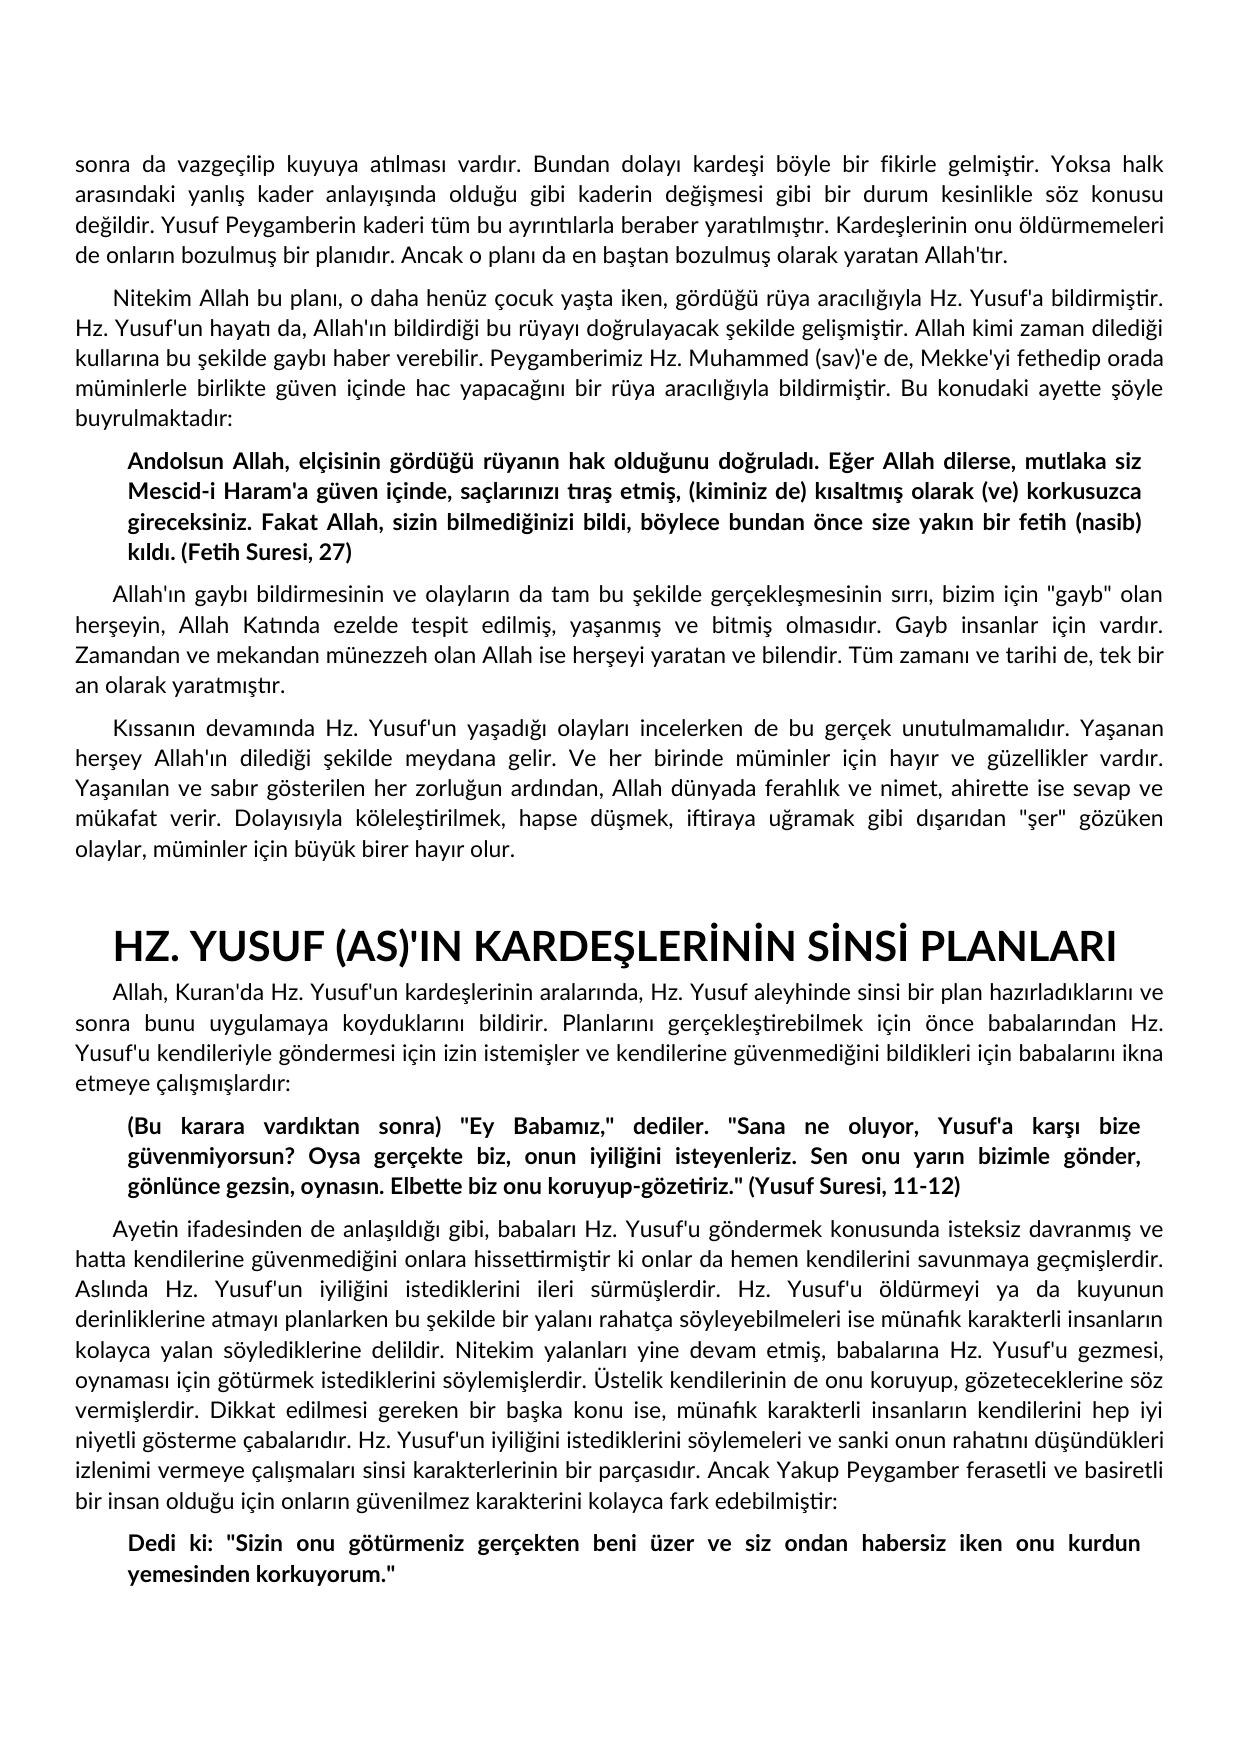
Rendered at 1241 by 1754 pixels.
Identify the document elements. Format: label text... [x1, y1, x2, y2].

text Dedi ki: "Sizin onu götürmeniz gerçekten beni üzer ve siz ondan habersiz iken onu kurdun yemesinden korkuyorum." [127, 1529, 1143, 1587]
text Nitekim Allah bu planı, o daha henüz çocuk yaşta iken, gördüğü rüya aracılığıyla Hz. Yusuf'a bildirmiştir. Hz. Yusuf'un hayatı da, Allah'ın bildirdiği bu rüyayı doğrulayacak şekilde gelişmiştir. Allah kimi zaman dilediği kullarına bu şekilde gaybı haber verebilir. Peygamberimiz Hz. Muhammed (sav)'e de, Mekke'yi fethedip orada müminlerle birlikte güven içinde hac yapacağını bir rüya aracılığıyla bildirmiştir. Bu konudaki ayette şöyle buyrulmaktadır: [75, 283, 1165, 432]
text Ayetin ifadesinden de anlaşıldığı gibi, babaları Hz. Yusuf'u göndermek konusunda isteksiz davranmış ve hatta kendilerine güvenmediğini onlara hissettirmiştir ki onlar da hemen kendilerini savunmaya geçmişlerdir. Aslında Hz. Yusuf'un iyiliğini istediklerini ileri sürmüşlerdir. Hz. Yusuf'u öldürmeyi ya da kuyunun derinliklerine atmayı planlarken bu şekilde bir yalanı rahatça söyleyebilmeleri ise münafık karakterli insanların kolayca yalan söylediklerine delildir. Nitekim yalanları yine devam etmiş, babalarına Hz. Yusuf'u gezmesi, oynaması için götürmek istediklerini söylemişlerdir. Üstelik kendilerinin de onu koruyup, gözeteceklerine söz vermişlerdir. Dikkat edilmesi gereken bir başka konu ise, münafık karakterli insanların kendilerini hep iyi niyetli gösterme çabalarıdır. Hz. Yusuf'un iyiliğini istediklerini söylemeleri ve sanki onun rahatını düşündükleri izlenimi vermeye çalışmaları sinsi karakterlerinin bir parçasıdır. Ancak Yakup Peygamber ferasetli ve basiretli bir insan olduğu için onların güvenilmez karakterini kolayca fark edebilmiştir: [75, 1214, 1165, 1514]
text Allah, Kuran'da Hz. Yusuf'un kardeşlerinin aralarında, Hz. Yusuf aleyhinde sinsi bir plan hazırladıklarını ve sonra bunu uygulamaya koyduklarını bildirir. Planlarını gerçekleştirebilmek için önce babalarından Hz. Yusuf'u kendileriyle göndermesi için izin istemişler ve kendilerine güvenmediğini bildikleri için babalarını ikna etmeye çalışmışlardır: [75, 978, 1165, 1096]
text Andolsun Allah, elçisinin gördüğü rüyanın hak olduğunu doğruladı. Eğer Allah dilerse, mutlaka siz Mescid-i Haram'a güven içinde, saçlarınızı tıraş etmiş, (kiminiz de) kısaltmış olarak (ve) korkusuzca gireceksiniz. Fakat Allah, sizin bilmediğinizi bildi, böylece bundan önce size yakın bir fetih (nasib) kıldı. (Fetih Suresi, 27) [127, 447, 1143, 565]
text (Bu karara vardıktan sonra) "Ey Babamız," dediler. "Sana ne oluyor, Yusuf'a karşı bize güvenmiyorsun? Oysa gerçekte biz, onun iyiliğini isteyenleriz. Sen onu yarın bizimle gönder, gönlünce gezsin, oynasın. Elbette biz onu koruyup-gözetiriz." (Yusuf Suresi, 11-12) [127, 1111, 1143, 1199]
text Allah'ın gaybı bildirmesinin ve olayların da tam bu şekilde gerçekleşmesinin sırrı, bizim için "gayb" olan herşeyin, Allah Katında ezelde tespit edilmiş, yaşanmış ve bitmiş olmasıdır. Gayb insanlar için vardır. Zamandan ve mekandan münezzeh olan Allah ise herşeyi yaratan ve bilendir. Tüm zamanı ve tarihi de, tek bir an olarak yaratmıştır. [75, 580, 1165, 698]
subtitle HZ. YUSUF (AS)'IN KARDEŞLERİNİN SİNSİ PLANLARI [112, 920, 1165, 970]
text Kıssanın devamında Hz. Yusuf'un yaşadığı olayları incelerken de bu gerçek unutulmamalıdır. Yaşanan herşey Allah'ın dilediği şekilde meydana gelir. Ve her birinde müminler için hayır ve güzellikler vardır. Yaşanılan ve sabır gösterilen her zorluğun ardından, Allah dünyada ferahlık ve nimet, ahirette ise sevap ve mükafat verir. Dolayısıyla köleleştirilmek, hapse düşmek, iftiraya uğramak gibi dışarıdan "şer" gözüken olaylar, müminler için büyük birer hayır olur. [75, 713, 1165, 862]
text sonra da vazgeçilip kuyuya atılması vardır. Bundan dolayı kardeşi böyle bir fikirle gelmiştir. Yoksa halk arasındaki yanlış kader anlayışında olduğu gibi kaderin değişmesi gibi bir durum kesinlikle söz konusu değildir. Yusuf Peygamberin kaderi tüm bu ayrıntılarla beraber yaratılmıştır. Kardeşlerinin onu öldürmemeleri de onların bozulmuş bir planıdır. Ancak o planı da en baştan bozulmuş olarak yaratan Allah'tır. [75, 150, 1165, 268]
